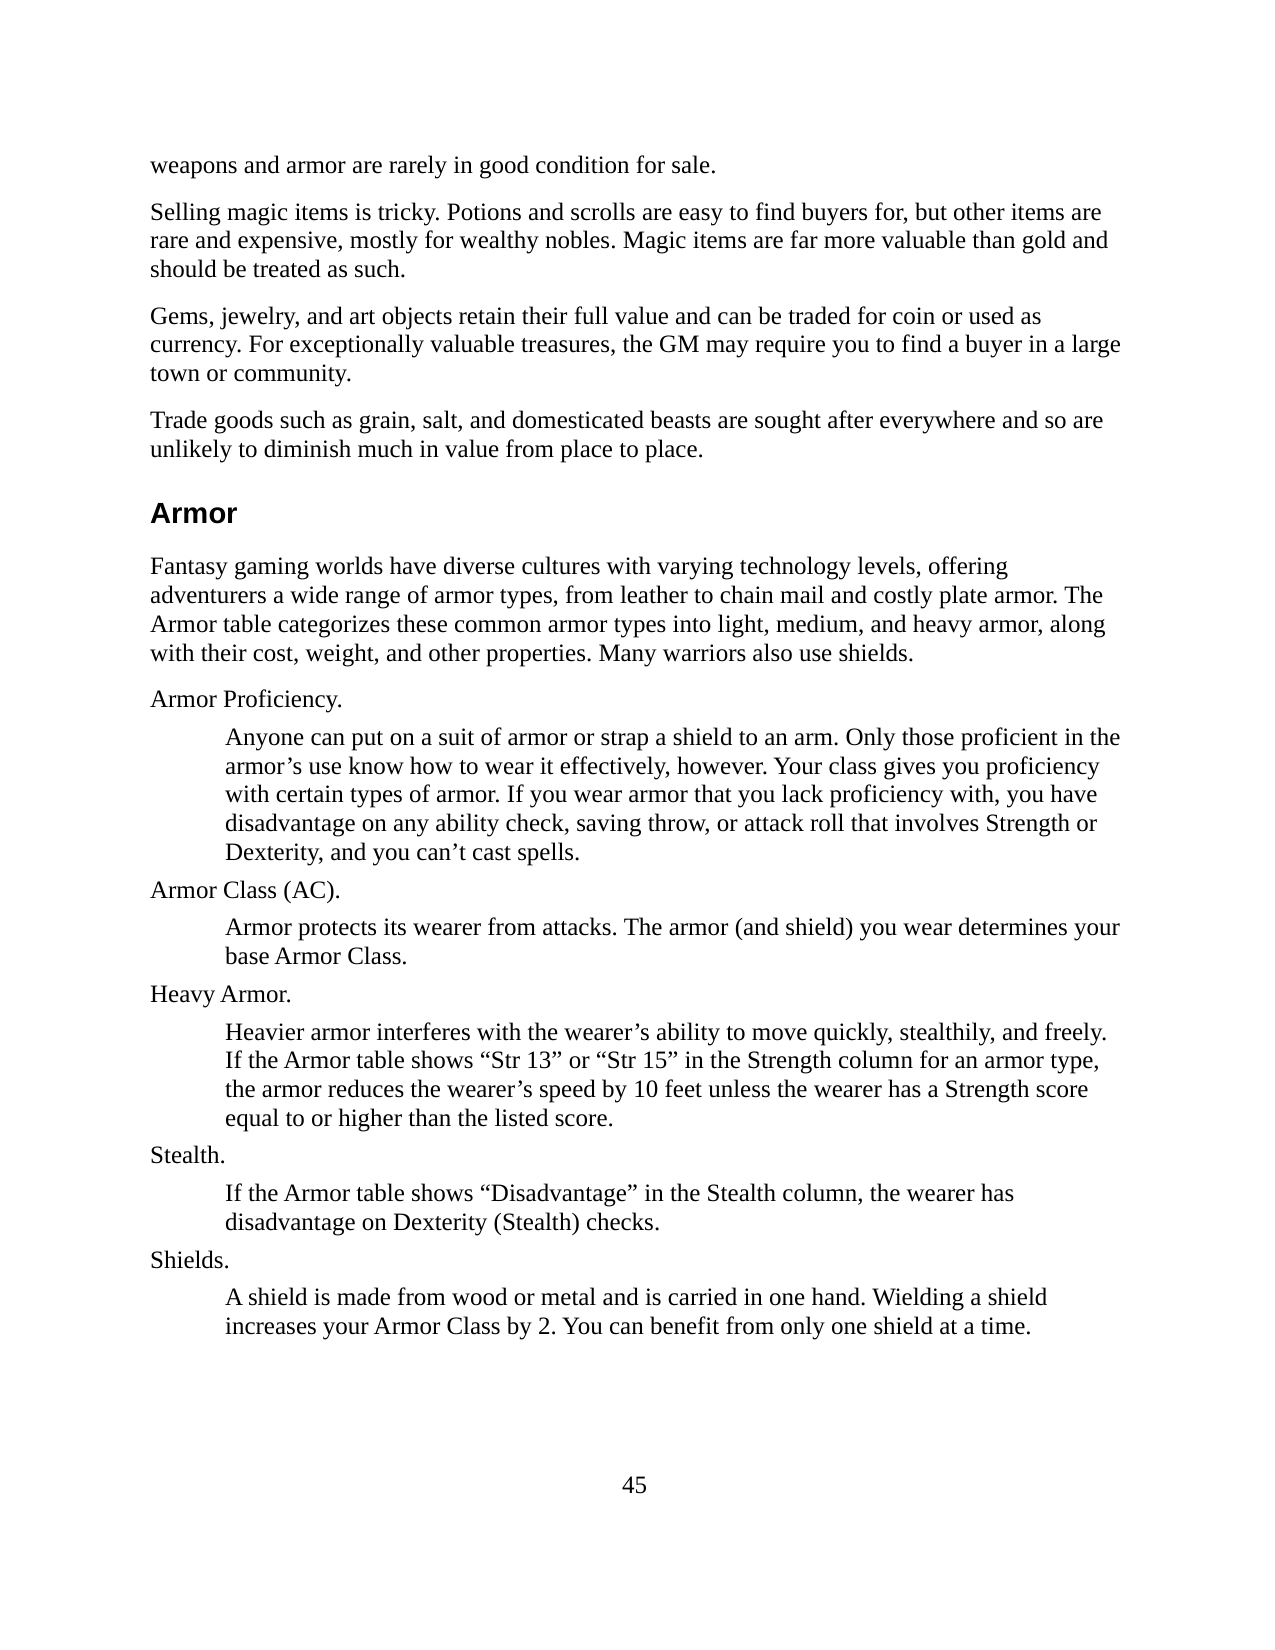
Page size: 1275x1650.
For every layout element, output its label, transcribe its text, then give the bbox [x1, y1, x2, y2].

text A shield is made from wood or metal and is carried in one hand. Wielding a shield increases your Armor Class by 2. You can benefit from only one shield at a time. [225, 1282, 1125, 1340]
text Anyone can put on a suit of armor or strap a shield to an arm. Only those proficient in the armor’s use know how to wear it effectively, however. Your class gives you proficiency with certain types of armor. If you wear armor that you lack proficiency with, you have disadvantage on any ability check, saving throw, or attack roll that involves Strength or Dexterity, and you can’t cast spells. [225, 722, 1125, 866]
text Gems, jewelry, and art objects retain their full value and can be traded for coin or used as currency. For exceptionally valuable treasures, the GM may require you to find a buyer in a large town or community. [150, 301, 1125, 387]
text Armor Class (AC). [150, 875, 1125, 903]
subtitle Armor [150, 496, 1125, 530]
text Armor Proficiency. [150, 684, 1125, 713]
text Trade goods such as grain, salt, and domesticated beasts are sought after everywhere and so are unlikely to diminish much in value from place to place. [150, 405, 1125, 462]
text Fantasy gaming worlds have diverse cultures with varying technology levels, offering adventurers a wide range of armor types, from leather to chain mail and costly plate armor. The Armor table categorizes these common armor types into light, medium, and heavy armor, along with their cost, weight, and other properties. Many warriors also use shields. [150, 551, 1125, 666]
text Stealth. [150, 1141, 1125, 1169]
text If the Armor table shows “Disadvantage” in the Stealth column, the wearer has disadvantage on Dexterity (Stealth) checks. [225, 1178, 1125, 1236]
text weapons and armor are rarely in good condition for sale. [150, 150, 1125, 179]
text Armor protects its wearer from attacks. The armor (and shield) you wear determines your base Armor Class. [225, 912, 1125, 970]
text Shields. [150, 1245, 1125, 1273]
text Heavier armor interferes with the wearer’s ability to move quickly, stealthily, and freely. If the Armor table shows “Str 13” or “Str 15” in the Strength column for an armor type, the armor reduces the wearer’s speed by 10 feet unless the wearer has a Strength score equal to or higher than the listed score. [225, 1017, 1125, 1132]
text Heavy Armor. [150, 979, 1125, 1008]
text Selling magic items is tricky. Potions and scrolls are easy to find buyers for, but other items are rare and expensive, mostly for wealthy nobles. Magic items are far more valuable than gold and should be treated as such. [150, 197, 1125, 283]
